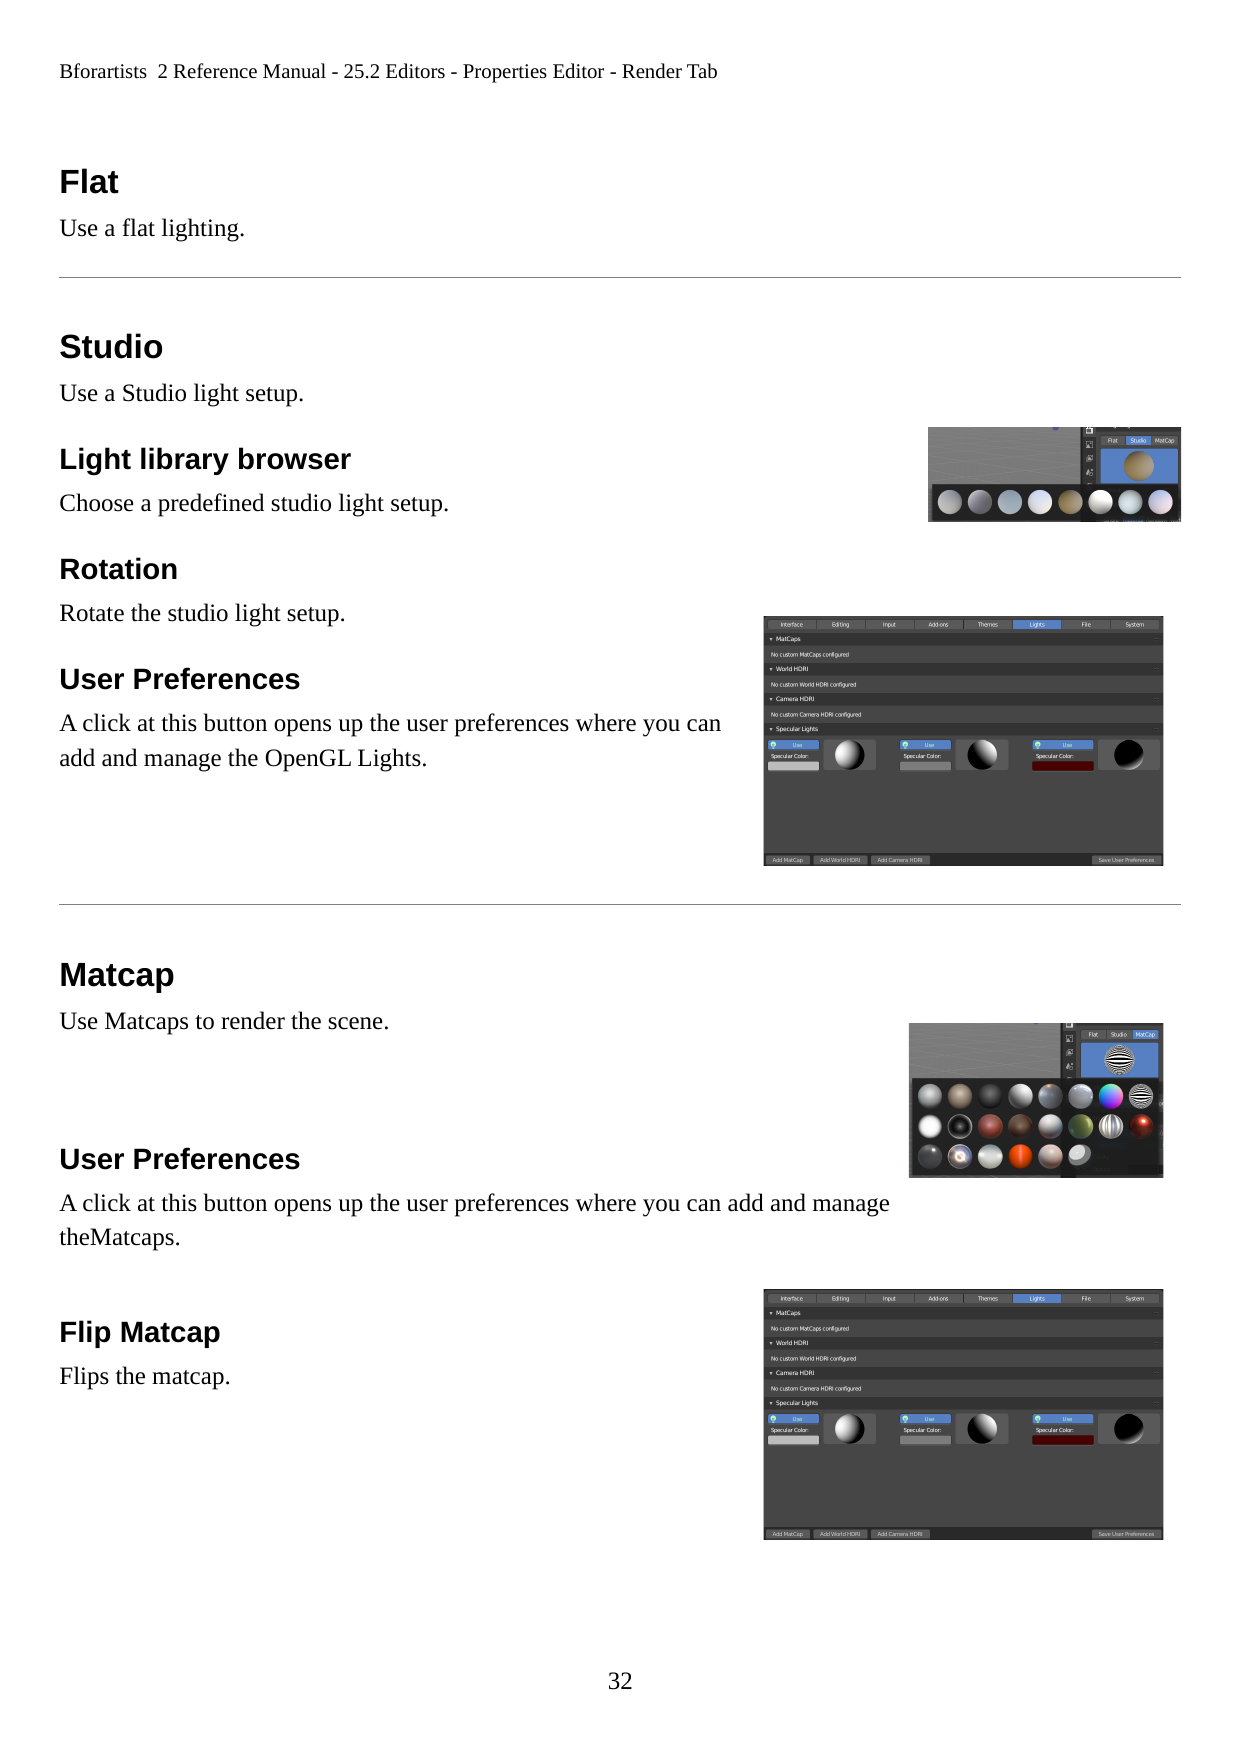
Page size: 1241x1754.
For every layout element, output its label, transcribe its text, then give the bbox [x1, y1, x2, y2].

subtitle User Preferences [59, 662, 763, 696]
text [1164, 1361, 1181, 1390]
text Flips the matcap. [59, 1361, 763, 1390]
text Use a flat lighting. [59, 213, 1181, 242]
subtitle Light library browser [59, 442, 928, 476]
text Rotate the studio light setup. [59, 598, 1181, 627]
text Use a Studio light setup. [59, 378, 1181, 407]
subtitle User Preferences [59, 1142, 908, 1175]
subtitle [1164, 662, 1181, 696]
subtitle Flip Matcap [59, 1315, 763, 1348]
subtitle [1164, 1142, 1181, 1175]
subtitle Matcap [59, 955, 1181, 993]
subtitle Studio [59, 327, 1181, 366]
text Choose a predefined studio light setup. [59, 488, 928, 517]
text Use Matcaps to render the scene. [59, 1006, 1181, 1035]
subtitle [1164, 1315, 1181, 1348]
picture [908, 1023, 1164, 1178]
text A click at this button opens up the user preferences where you can add and manage theMatcaps. [59, 1188, 1181, 1251]
picture [763, 616, 1164, 866]
picture [763, 1289, 1164, 1540]
subtitle Flat [59, 162, 1181, 201]
text A click at this button opens up the user preferences where you can add and manage the OpenGL Lights. [59, 708, 763, 771]
subtitle Rotation [59, 552, 1181, 586]
picture [928, 427, 1182, 522]
